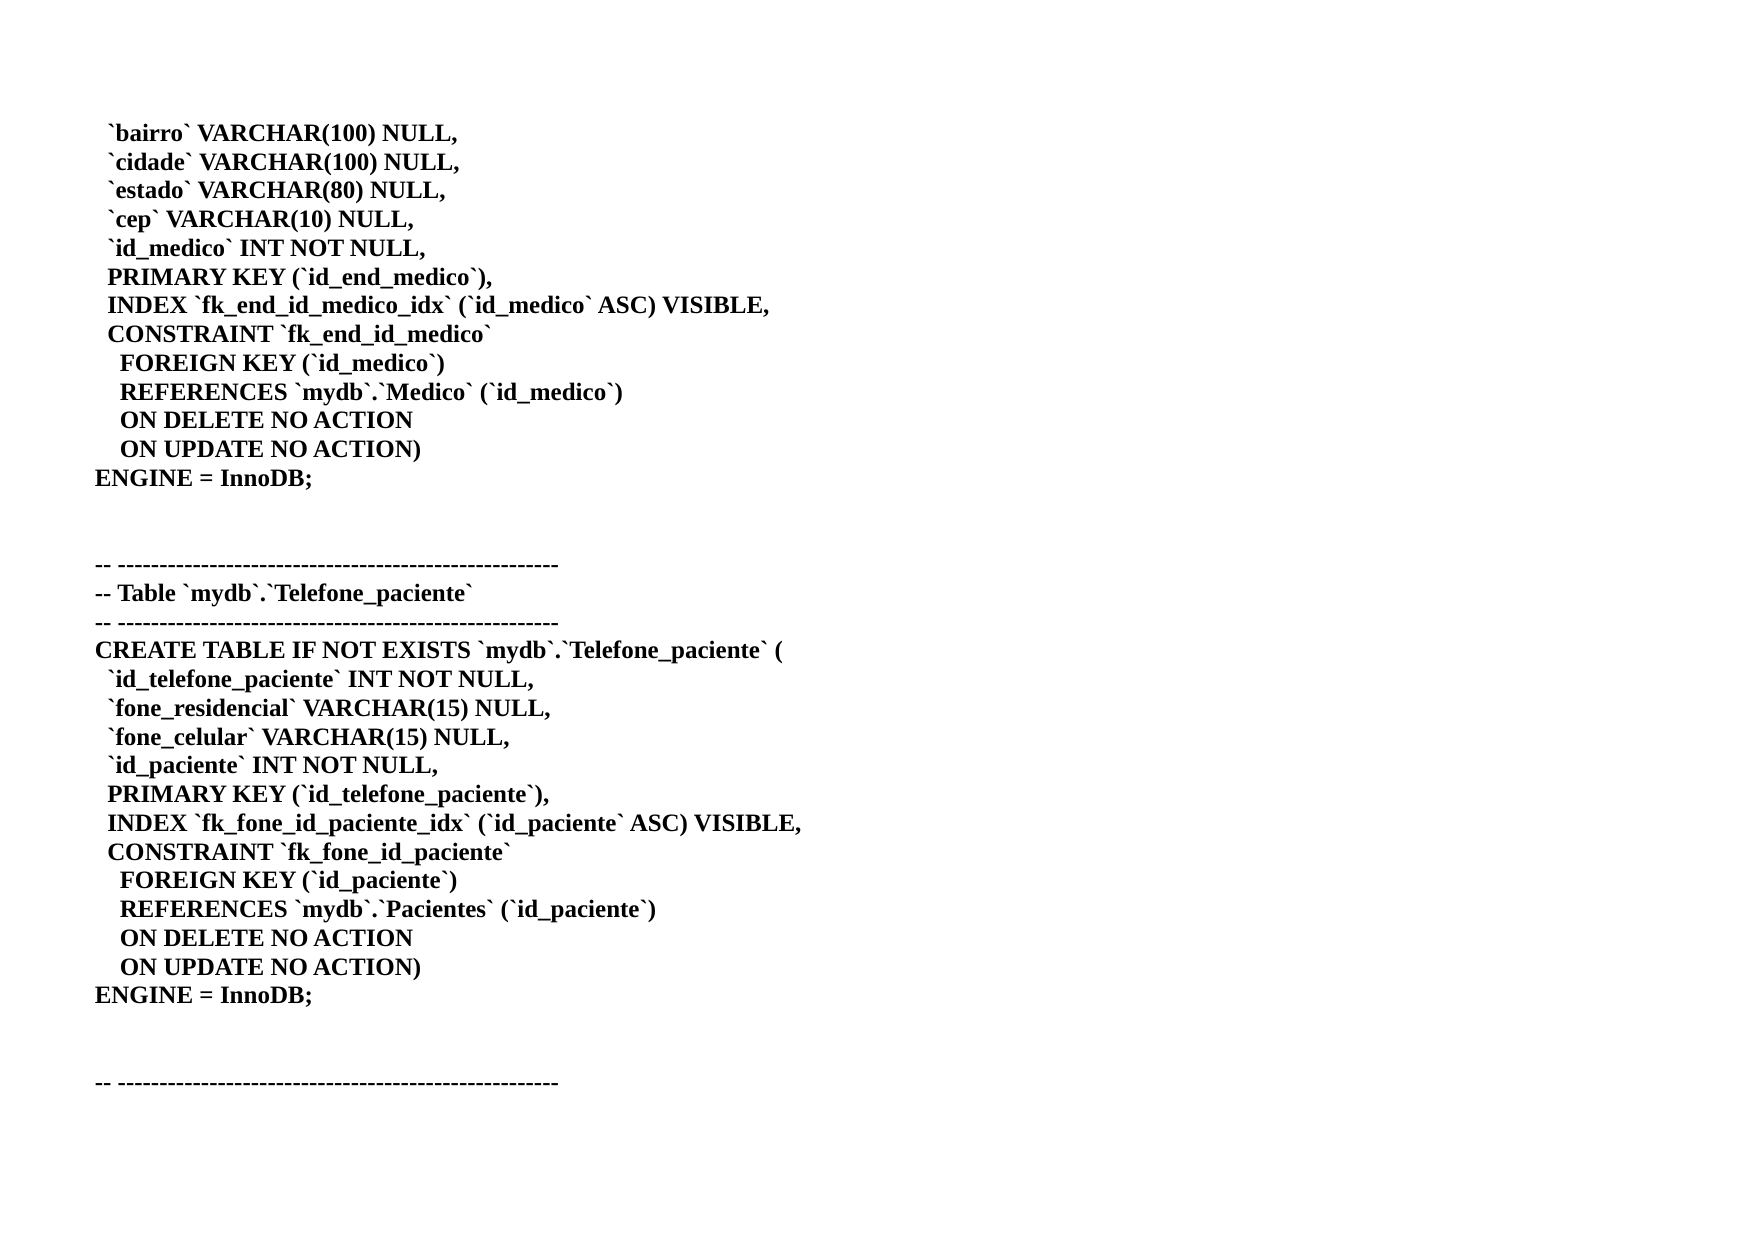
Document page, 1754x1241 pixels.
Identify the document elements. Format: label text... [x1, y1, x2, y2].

text -- MySQL Workbench Forward Engineering SET @OLD_UNIQUE_CHECKS=@@UNIQUE_CHECKS, UNIQUE_CHECKS=0; SET @OLD_FOREIGN_KEY_CHECKS=@@FOREIGN_KEY_CHECKS, FOREIGN_KEY_CHECKS=0; SET @OLD_SQL_MODE=@@SQL_MODE, SQL_MODE='ONLY_FULL_GROUP_BY,STRICT_TRANS_TABLES,NO_ZERO_IN_DATE,NO_ZERO_DATE,ERROR_FOR_DIVISION_BY_ZERO,NO_ENGINE_SUBSTITUTION'; -- ----------------------------------------------------- -- Schema mydb -- ----------------------------------------------------- -- ----------------------------------------------------- -- Schema mydb -- ----------------------------------------------------- CREATE SCHEMA IF NOT EXISTS `mydb` DEFAULT CHARACTER SET utf8 ; USE `mydb` ; -- ----------------------------------------------------- -- Table `mydb`.`Medico` -- ----------------------------------------------------- CREATE TABLE IF NOT EXISTS `mydb`.`Medico` ( `id_medico` INT NOT NULL, `crm_medico` INT NOT NULL, `nome_medico` VARCHAR(80) NULL, `genero_medico` CHAR(1) NULL, `especialidade_medica` VARCHAR(100) NULL, PRIMARY KEY (`id_medico`), UNIQUE INDEX `crm_medico_UNIQUE` (`crm_medico` ASC) VISIBLE) ENGINE = InnoDB; -- ----------------------------------------------------- -- Table `mydb`.`Receita_medica` -- ----------------------------------------------------- CREATE TABLE IF NOT EXISTS `mydb`.`Receita_medica` ( `id_receita_medica` INT NOT NULL, `medicacao` VARCHAR(100) NULL, `dosagem` VARCHAR(100) NULL, `via_administracao` VARCHAR(50) NULL, `forma_administracao` VARCHAR(80) NULL, `tempo_uso` VARCHAR(50) NULL, PRIMARY KEY (`id_receita_medica`)) ENGINE = InnoDB; -- ----------------------------------------------------- -- Table `mydb`.`Consultas` -- ----------------------------------------------------- CREATE TABLE IF NOT EXISTS `mydb`.`Consultas` ( `id_consulta` INT NOT NULL, `data_consulta` DATE NULL, `hora_consulta` TIME NULL, `id_receita` INT NULL, PRIMARY KEY (`id_consulta`), INDEX `fk_receita_id_receita_idx` (`id_receita` ASC) VISIBLE, CONSTRAINT `fk_receita_id_receita` FOREIGN KEY (`id_receita`) REFERENCES `mydb`.`Receita_medica` (`id_receita_medica`) ON DELETE NO ACTION ON UPDATE NO ACTION) ENGINE = InnoDB; -- ----------------------------------------------------- -- Table `mydb`.`Pacientes` -- ----------------------------------------------------- CREATE TABLE IF NOT EXISTS `mydb`.`Pacientes` ( `id_paciente` INT NOT NULL, `cpf_paciente` VARCHAR(15) NULL, `nome_paciente` VARCHAR(80) NULL, `genero_paciente` CHAR(1) NULL, `data_nasc` DATE NULL, PRIMARY KEY (`id_paciente`), UNIQUE INDEX `cpf_paciente_UNIQUE` (`cpf_paciente` ASC) VISIBLE) ENGINE = InnoDB; -- ----------------------------------------------------- -- Table `mydb`.`Telefone_medico` -- ----------------------------------------------------- CREATE TABLE IF NOT EXISTS `mydb`.`Telefone_medico` ( `id_telefone_medico` INT NOT NULL, `fone_residencial` VARCHAR(15) NULL, `fone_celular` VARCHAR(15) NULL, `id_medico` INT NOT NULL, PRIMARY KEY (`id_telefone_medico`), INDEX `fk_fone_id_medico_idx` (`id_medico` ASC) VISIBLE, CONSTRAINT `fk_fone_id_medico` FOREIGN KEY (`id_medico`) REFERENCES `mydb`.`Medico` (`id_medico`) ON DELETE NO ACTION ON UPDATE NO ACTION) ENGINE = InnoDB; -- ----------------------------------------------------- -- Table `mydb`.`Endereco_medico` -- ----------------------------------------------------- CREATE TABLE IF NOT EXISTS `mydb`.`Endereco_medico` ( `id_end_medico` INT NOT NULL, `rua` VARCHAR(100) NULL, `numero` INT NOT NULL, `complemento` VARCHAR(80) NULL, `bairro` VARCHAR(100) NULL, `cidade` VARCHAR(100) NULL, `estado` VARCHAR(80) NULL, `cep` VARCHAR(10) NULL, `id_medico` INT NOT NULL, PRIMARY KEY (`id_end_medico`), INDEX `fk_end_id_medico_idx` (`id_medico` ASC) VISIBLE, CONSTRAINT `fk_end_id_medico` FOREIGN KEY (`id_medico`) REFERENCES `mydb`.`Medico` (`id_medico`) ON DELETE NO ACTION ON UPDATE NO ACTION) ENGINE = InnoDB; -- ----------------------------------------------------- -- Table `mydb`.`Telefone_paciente` -- ----------------------------------------------------- CREATE TABLE IF NOT EXISTS `mydb`.`Telefone_paciente` ( `id_telefone_paciente` INT NOT NULL, `fone_residencial` VARCHAR(15) NULL, `fone_celular` VARCHAR(15) NULL, `id_paciente` INT NOT NULL, PRIMARY KEY (`id_telefone_paciente`), INDEX `fk_fone_id_paciente_idx` (`id_paciente` ASC) VISIBLE, CONSTRAINT `fk_fone_id_paciente` FOREIGN KEY (`id_paciente`) REFERENCES `mydb`.`Pacientes` (`id_paciente`) ON DELETE NO ACTION ON UPDATE NO ACTION) ENGINE = InnoDB; -- ----------------------------------------------------- -- Table `mydb`.`relacao_consultas` -- ----------------------------------------------------- CREATE TABLE IF NOT EXISTS `mydb`.`relacao_consultas` ( `id_relacao` INT NOT NULL, `id_consulta` INT NOT NULL, `id_medico` INT NOT NULL, `id_paciente` INT NOT NULL, `id_receita` INT NOT NULL, PRIMARY KEY (`id_relacao`), INDEX `fk_relacao_id_consulta_idx` (`id_consulta` ASC) VISIBLE, INDEX `fk_relacao_id_medico_idx` (`id_medico` ASC) VISIBLE, INDEX `fk_relacao_id_paciente_idx` (`id_paciente` ASC) VISIBLE, INDEX `fk_relacao_id_receita_idx` (`id_receita` ASC) VISIBLE, CONSTRAINT `fk_relacao_id_consulta` FOREIGN KEY (`id_consulta`) REFERENCES `mydb`.`Consultas` (`id_consulta`) ON DELETE NO ACTION ON UPDATE NO ACTION, CONSTRAINT `fk_relacao_id_medico` FOREIGN KEY (`id_medico`) REFERENCES `mydb`.`Medico` (`id_medico`) ON DELETE NO ACTION ON UPDATE NO ACTION, CONSTRAINT `fk_relacao_id_paciente` FOREIGN KEY (`id_paciente`) REFERENCES `mydb`.`Pacientes` (`id_paciente`) ON DELETE NO ACTION ON UPDATE NO ACTION, CONSTRAINT `fk_relacao_id_receita` FOREIGN KEY (`id_receita`) REFERENCES `mydb`.`Consultas` (`id_receita`) ON DELETE NO ACTION ON UPDATE NO ACTION) ENGINE = InnoDB; SET SQL_MODE=@OLD_SQL_MODE; SET FOREIGN_KEY_CHECKS=@OLD_FOREIGN_KEY_CHECKS; SET UNIQUE_CHECKS=@OLD_UNIQUE_CHECKS; [94, 118, 1695, 1096]
